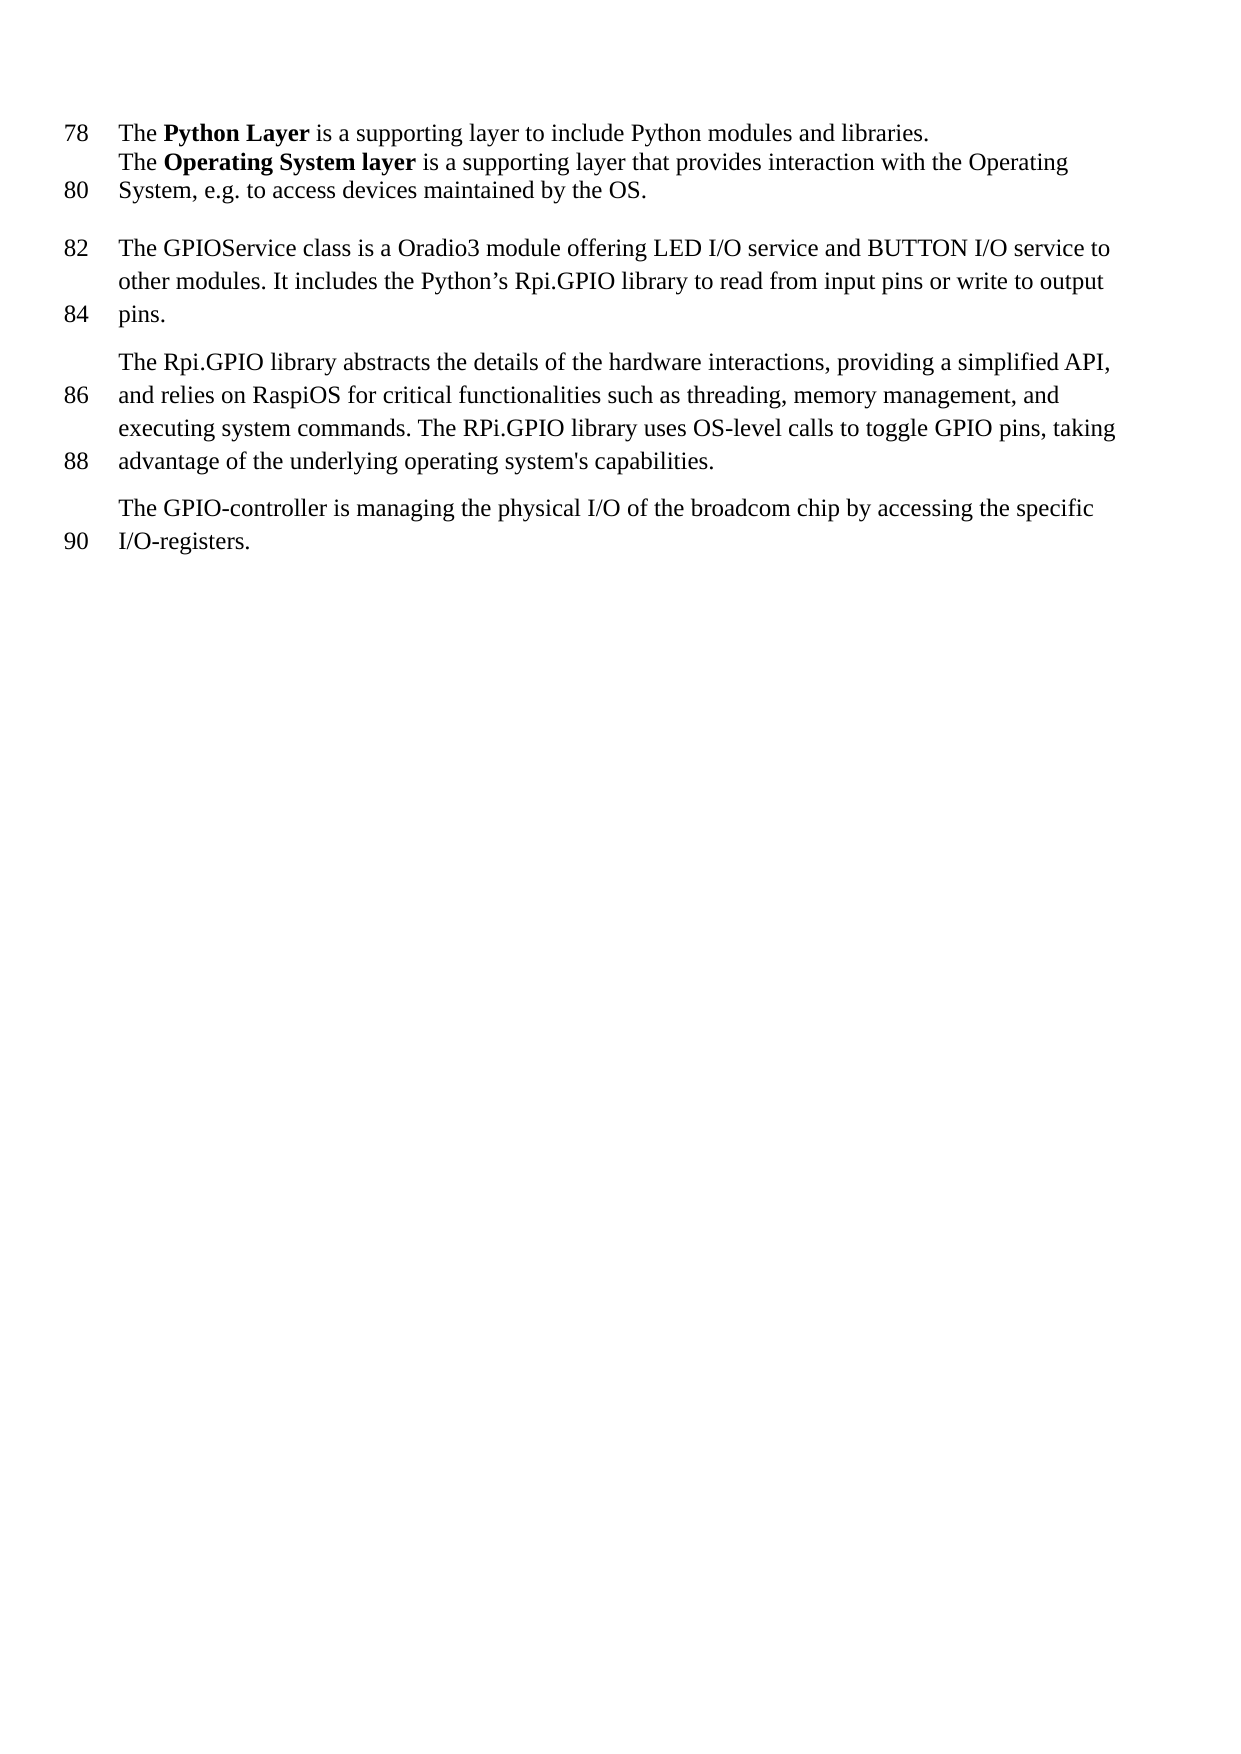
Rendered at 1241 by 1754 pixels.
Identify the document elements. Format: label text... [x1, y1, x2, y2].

text The GPIOService class is a Oradio3 module offering LED I/O service and BUTTON I/O service to other modules. It includes the Python’s Rpi.GPIO library to read from input pins or write to output pins. [118, 233, 1122, 328]
text The Python Layer is a supporting layer to include Python modules and libraries. [118, 118, 1122, 147]
text The Operating System layer is a supporting layer that provides interaction with the Operating System, e.g. to access devices maintained by the OS. [118, 147, 1122, 204]
text The GPIO-controller is managing the physical I/O of the broadcom chip by accessing the specific I/O-registers. [118, 493, 1122, 555]
text The Rpi.GPIO library abstracts the details of the hardware interactions, providing a simplified API, and relies on RaspiOS for critical functionalities such as threading, memory management, and executing system commands. The RPi.GPIO library uses OS-level calls to toggle GPIO pins, taking advantage of the underlying operating system's capabilities. [118, 347, 1122, 474]
